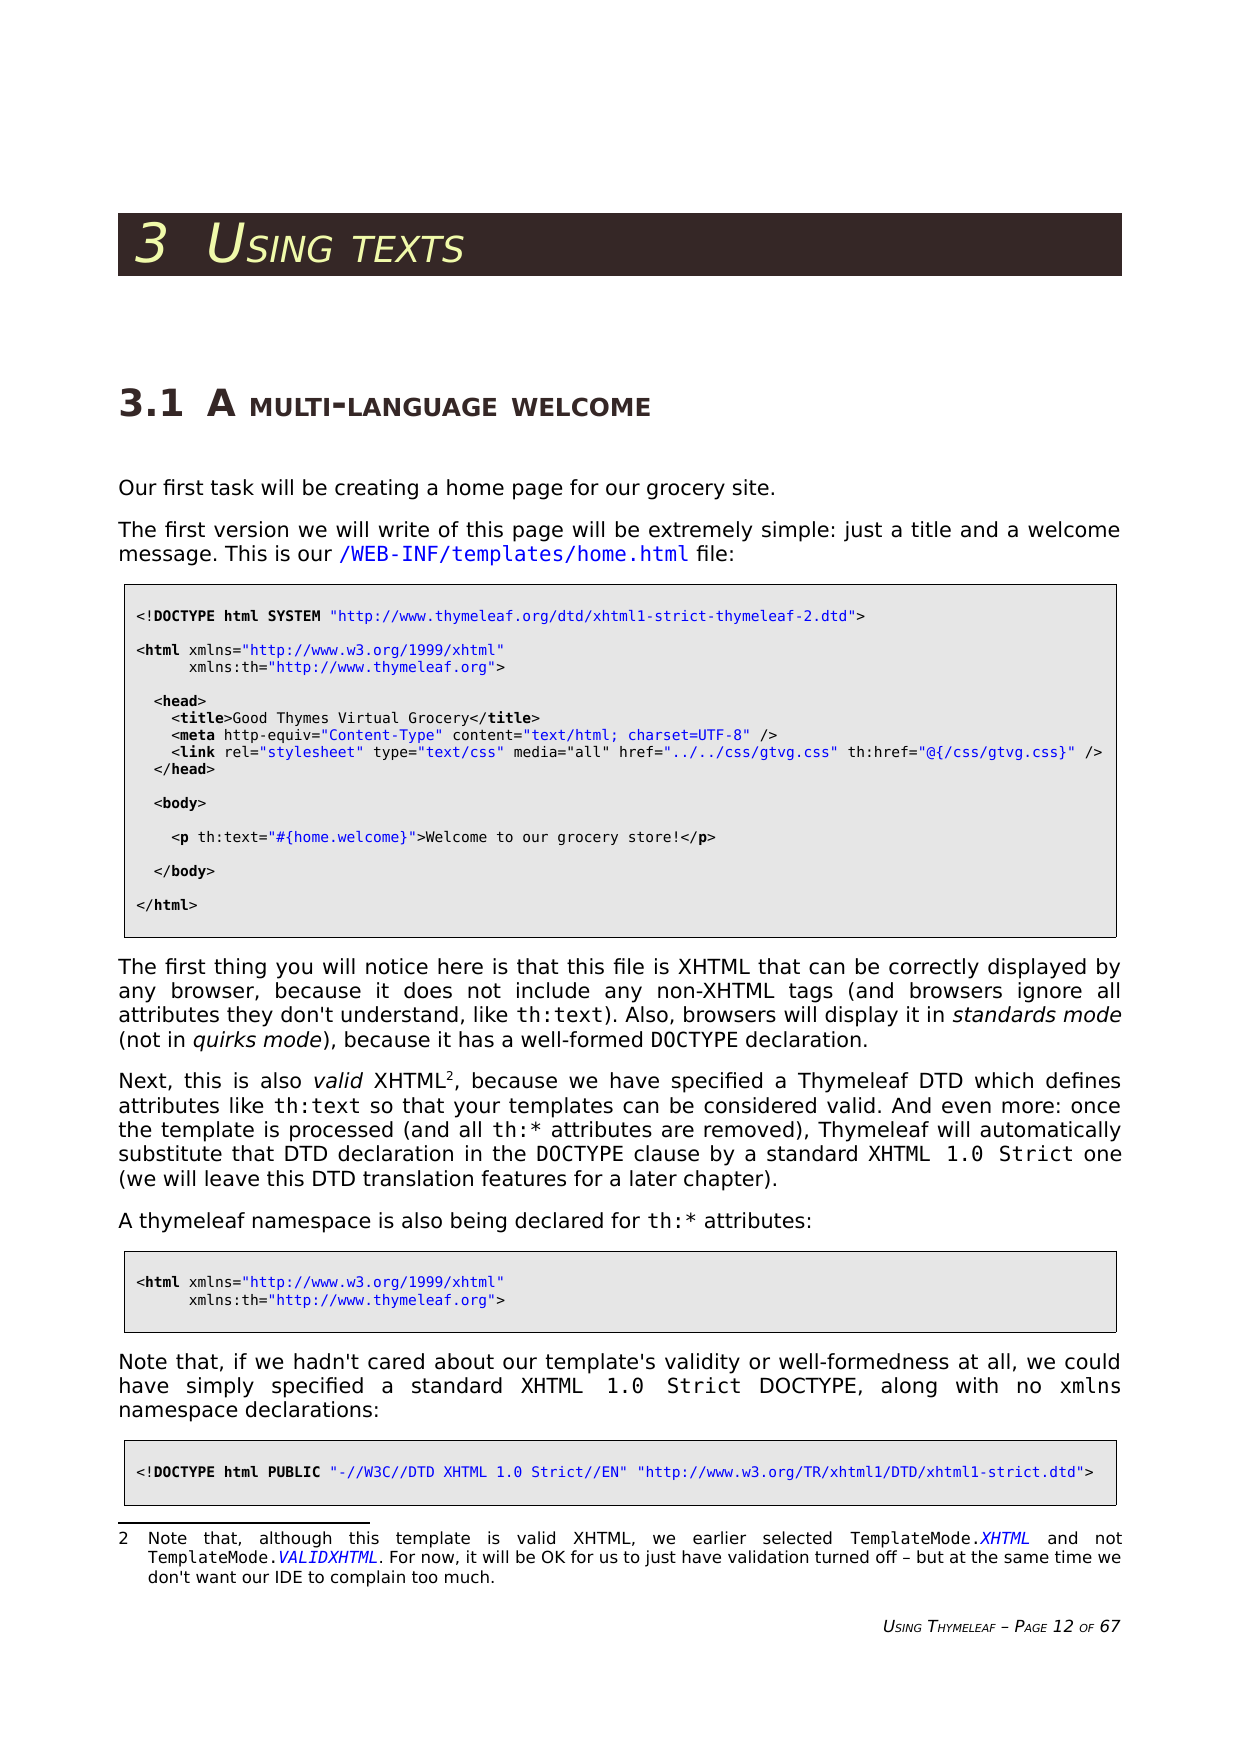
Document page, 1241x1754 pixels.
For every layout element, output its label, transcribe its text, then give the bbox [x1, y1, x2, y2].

subtitle A multi-language welcome [118, 382, 1122, 426]
text <html xmlns="http://www.w3.org/1999/xhtml" xmlns:th="http://www.thymeleaf.org"> [125, 1252, 1116, 1332]
text <!DOCTYPE html PUBLIC "-//W3C//DTD XHTML 1.0 Strict//EN" "http://www.w3.org/TR/xhtml1/DTD/xhtml1-strict.dtd"> [125, 1441, 1116, 1505]
text Our first task will be creating a home page for our grocery site. [118, 476, 1122, 500]
text Note that, if we hadn't cared about our template's validity or well-formedness at all, we could have simply specified a standard XHTML 1.0 Strict DOCTYPE, along with no xmlns namespace declarations: [118, 1350, 1122, 1423]
text Next, this is also valid XHTML, because we have specified a Thymeleaf DTD which defines attributes like th:text so that your templates can be considered valid. And even more: once the template is processed (and all th:* attributes are removed), Thymeleaf will automatically substitute that DTD declaration in the DOCTYPE clause by a standard XHTML 1.0 Strict one (we will leave this DTD translation features for a later chapter). [118, 1069, 1122, 1191]
text Note that, although this template is valid XHTML, we earlier selected TemplateMode.XHTML and not TemplateMode.VALIDXHTML. For now, it will be OK for us to just have validation turned off – but at the same time we don't want our IDE to complain too much. [118, 1529, 1122, 1587]
text The first thing you will notice here is that this file is XHTML that can be correctly displayed by any browser, because it does not include any non-XHTML tags (and browsers ignore all attributes they don't understand, like th:text). Also, browsers will display it in standards mode (not in quirks mode), because it has a well-formed DOCTYPE declaration. [118, 955, 1122, 1052]
subtitle Using texts [118, 213, 1122, 276]
text The first version we will write of this page will be extremely simple: just a title and a welcome message. This is our /WEB-INF/templates/home.html file: [118, 518, 1122, 566]
text <!DOCTYPE html SYSTEM "http://www.thymeleaf.org/dtd/xhtml1-strict-thymeleaf-2.dtd"> <html xmlns="http://www.w3.org/1999/xhtml" xmlns:th="http://www.thymeleaf.org"> <head> <title>Good Thymes Virtual Grocery</title> <meta http-equiv="Content-Type" content="text/html; charset=UTF-8" /> <link rel="stylesheet" type="text/css" media="all" href="../../css/gtvg.css" th:href="@{/css/gtvg.css}" /> </head> <body> <p th:text="#{home.welcome}">Welcome to our grocery store!</p> </body> </html> [125, 585, 1116, 937]
text A thymeleaf namespace is also being declared for th:* attributes: [118, 1209, 1122, 1233]
